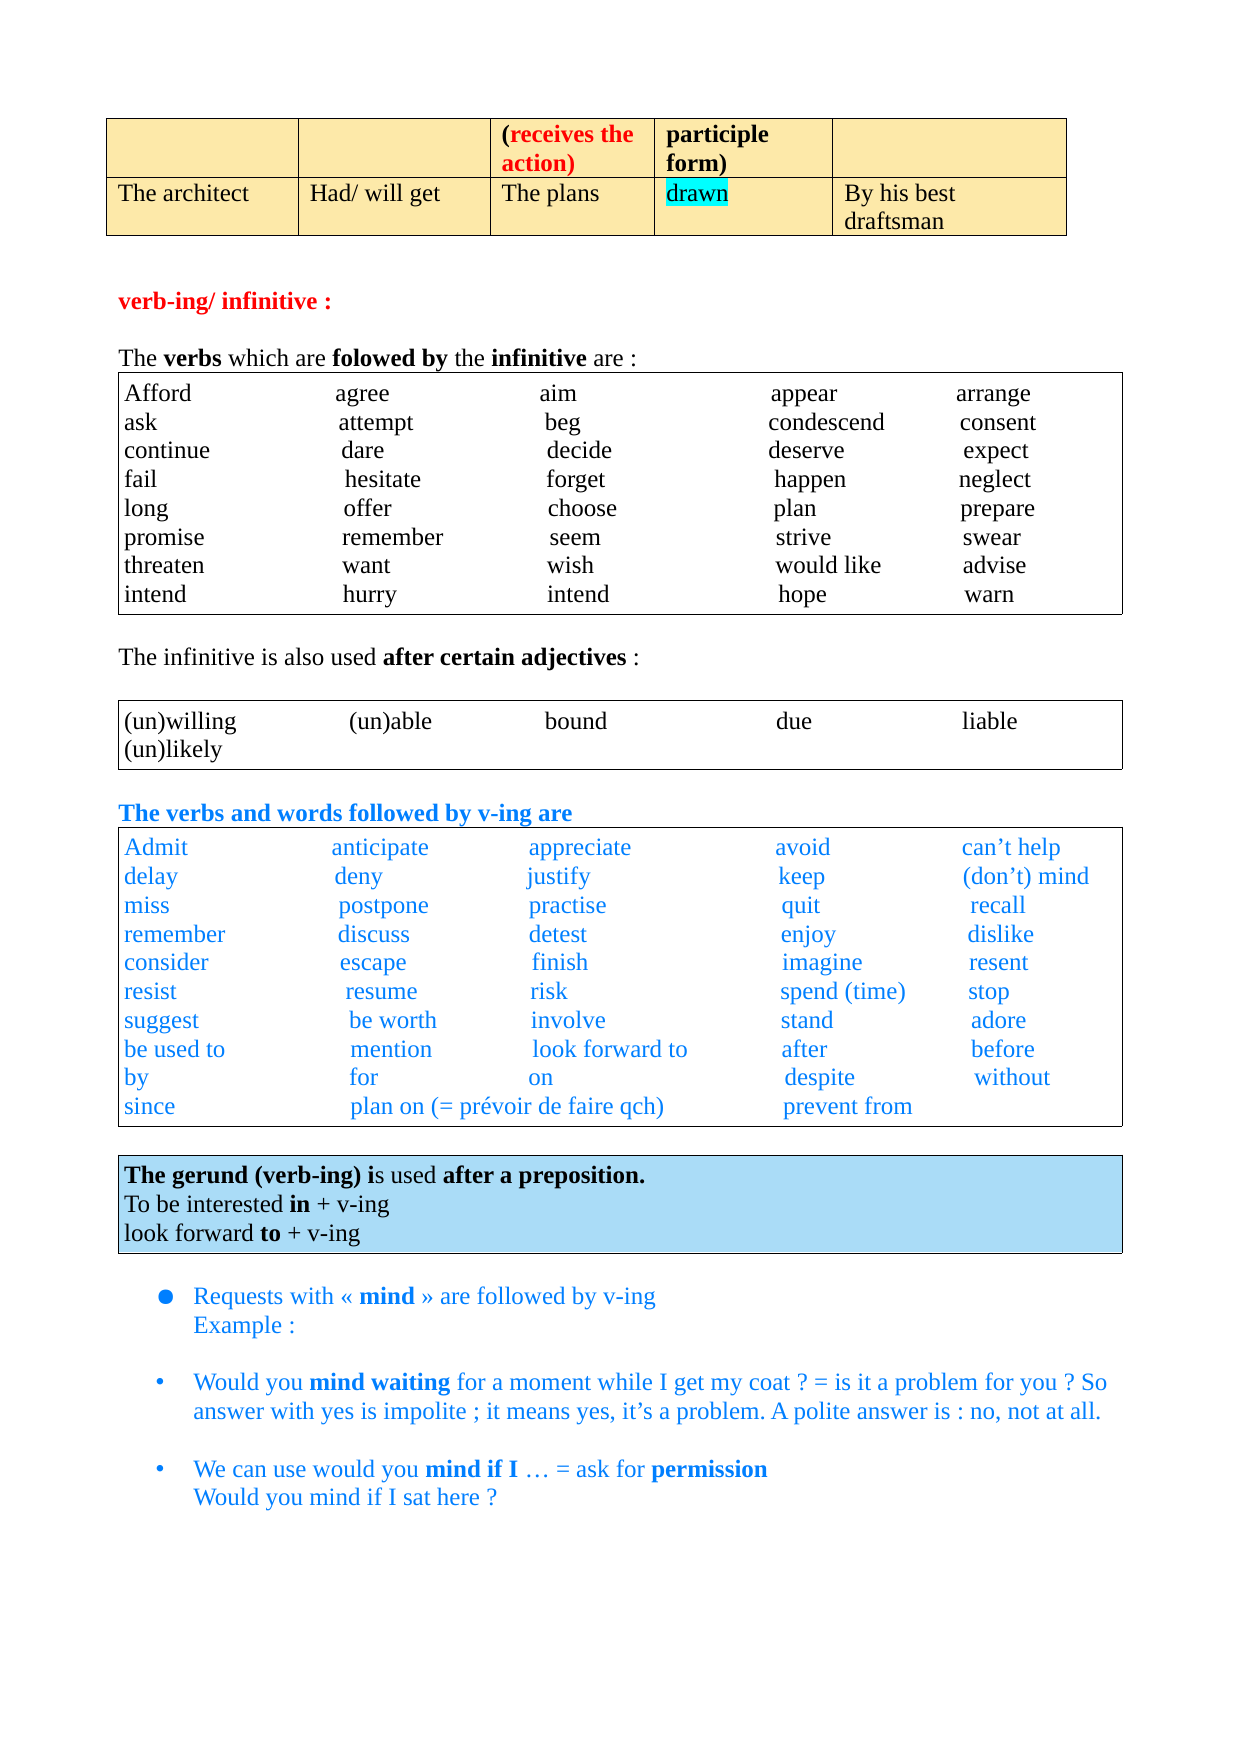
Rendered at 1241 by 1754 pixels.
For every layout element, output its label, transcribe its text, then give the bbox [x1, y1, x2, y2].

table_header (un)willing (un)able bound due liable (un)likely [119, 701, 1122, 769]
table_cell The architect [107, 178, 298, 235]
list Would you mind if I sat here ? [156, 1482, 1122, 1511]
table_header [107, 119, 298, 177]
table_cell drawn [655, 178, 832, 235]
text The infinitive is also used after certain adjectives : [118, 642, 1122, 671]
text The verbs which are folowed by the infinitive are : [118, 343, 1122, 372]
text The verbs and words followed by v-ing are [118, 798, 1122, 827]
list Would you mind waiting for a moment while I get my coat ? = is it a problem for you ? So answer with yes is impolite ; it means yes, it’s a problem. A polite answer is : no, not at all. [156, 1367, 1122, 1425]
table_cell By his best draftsman [833, 178, 1066, 235]
list Requests with « mind » are followed by v-ing [156, 1281, 1122, 1310]
table_header [833, 119, 1066, 177]
table_cell The plans [491, 178, 654, 235]
table_header (receives the action) [491, 119, 654, 177]
list We can use would you mind if I … = ask for permission [156, 1454, 1122, 1482]
text verb-ing/ infinitive : [118, 286, 1122, 314]
table_header The gerund (verb-ing) is used after a preposition. To be interested in + v-ing look forward to + v-ing [119, 1156, 1122, 1252]
table_header participle form) [655, 119, 832, 177]
table_header [299, 119, 490, 177]
list Example : [156, 1310, 1122, 1339]
table_cell Had/ will get [299, 178, 490, 235]
table_header Afford agree aim appear arrange ask attempt beg condescend consent continue dare decide deserve expect fail hesitate forget happen neglect long offer choose plan prepare promise remember seem strive swear threaten want wish would like advise intend hurry intend hope warn [119, 373, 1122, 614]
table_header Admit anticipate appreciate avoid can’t help delay deny justify keep (don’t) mind miss postpone practise quit recall remember discuss detest enjoy dislike consider escape finish imagine resent resist resume risk spend (time) stop suggest be worth involve stand adore be used to mention look forward to after before by for on despite without since plan on (= prévoir de faire qch) prevent from [119, 828, 1122, 1126]
